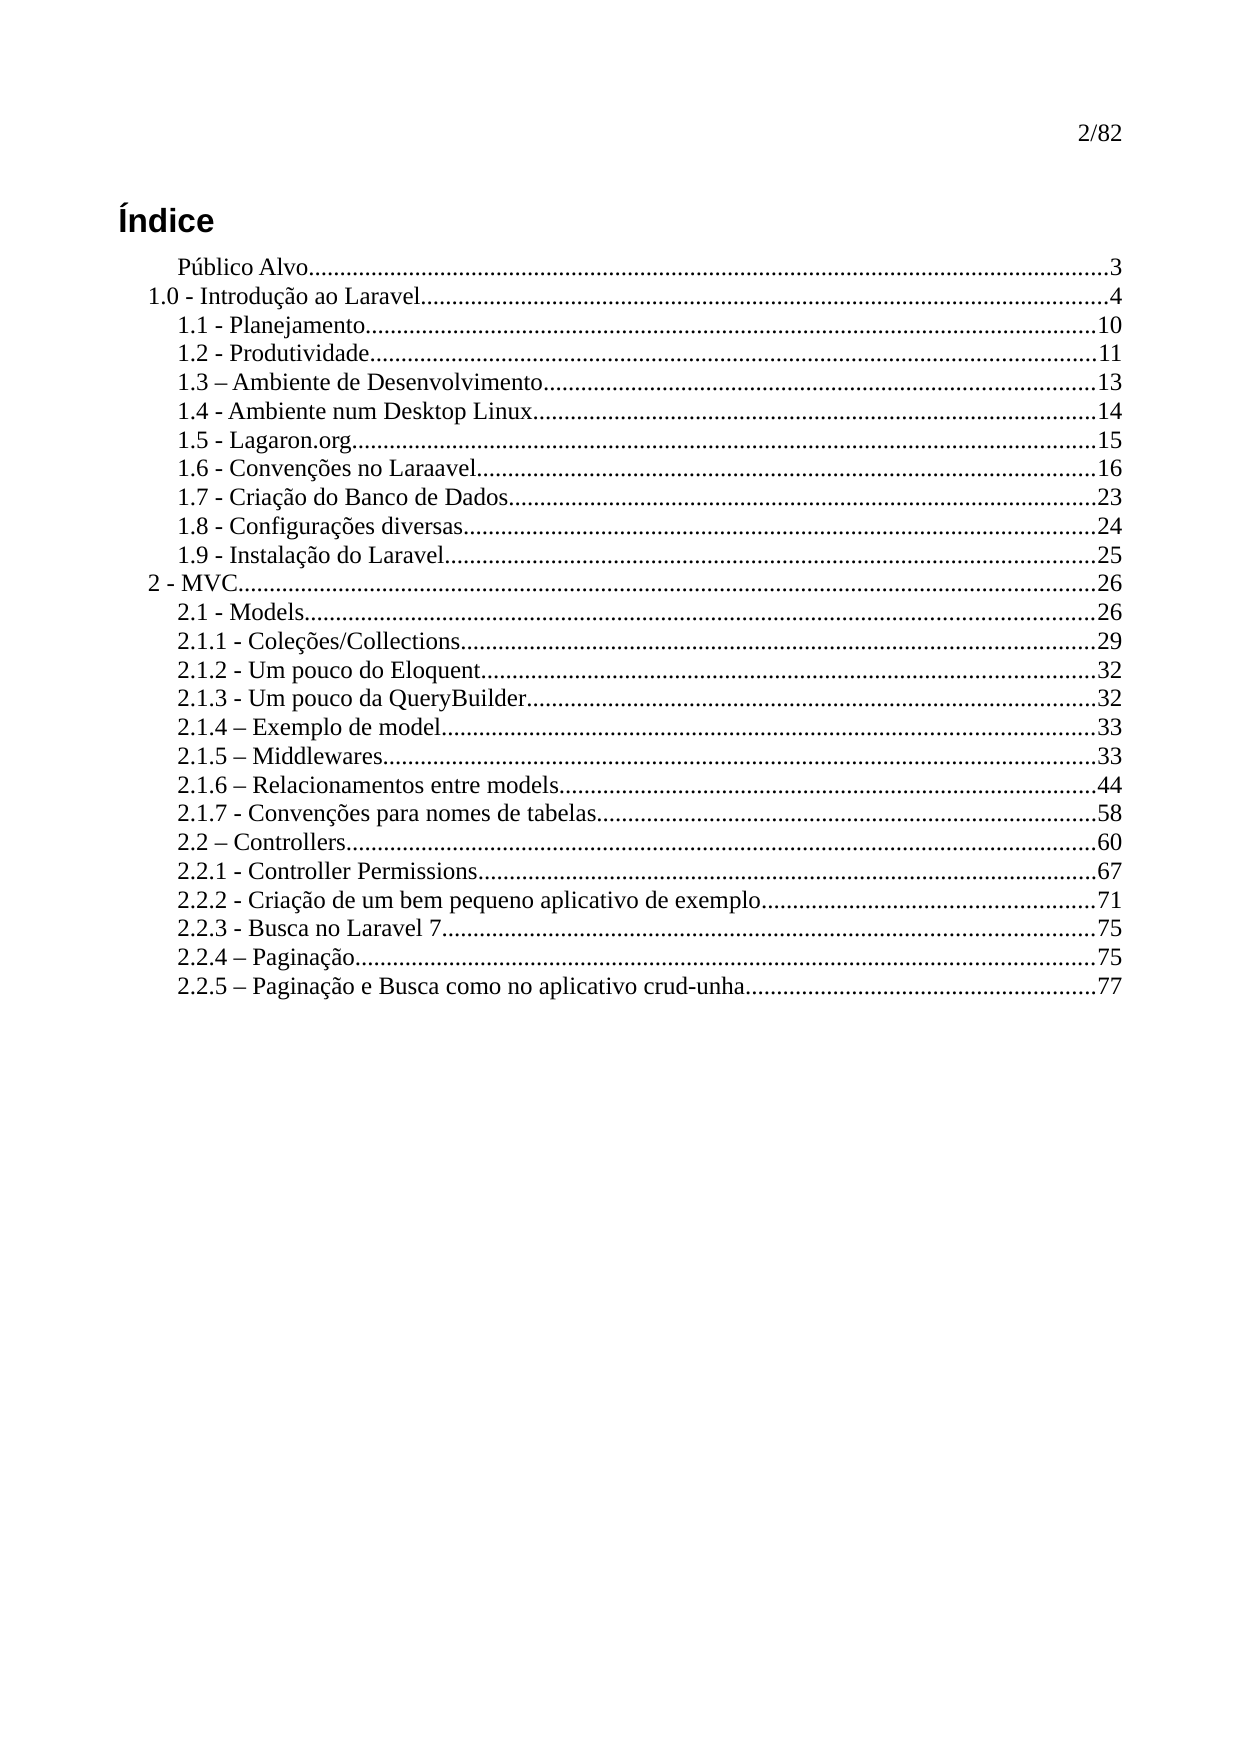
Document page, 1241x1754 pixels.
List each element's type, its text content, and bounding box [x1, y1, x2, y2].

text 1.9 - Instalação do Laravel 25 [177, 540, 1122, 568]
text 1.6 - Convenções no Laraavel 16 [177, 453, 1122, 482]
text 2.1.7 - Convenções para nomes de tabelas 58 [177, 798, 1122, 827]
text 1.3 – Ambiente de Desenvolvimento 13 [177, 367, 1122, 396]
text 2.2.4 – Paginação 75 [177, 942, 1122, 971]
text 1.7 - Criação do Banco de Dados 23 [177, 482, 1122, 511]
text 2.2 – Controllers 60 [177, 827, 1122, 856]
text 2.1.5 – Middlewares 33 [177, 741, 1122, 770]
text 2.1.1 - Coleções/Collections 29 [177, 626, 1122, 655]
text 1.5 - Lagaron.org 15 [177, 425, 1122, 453]
text 2.1 - Models 26 [177, 597, 1122, 626]
subtitle Índice [118, 201, 1122, 240]
text 2.2.2 - Criação de um bem pequeno aplicativo de exemplo 71 [177, 885, 1122, 913]
text Público Alvo 3 [177, 252, 1122, 281]
text 1.1 - Planejamento 10 [177, 310, 1122, 338]
text 1.2 - Produtividade 11 [177, 338, 1122, 367]
text 2.1.3 - Um pouco da QueryBuilder 32 [177, 683, 1122, 712]
text 2.1.6 – Relacionamentos entre models 44 [177, 770, 1122, 798]
text 2.1.4 – Exemplo de model 33 [177, 712, 1122, 741]
text 1.4 - Ambiente num Desktop Linux 14 [177, 396, 1122, 425]
text 2.2.1 - Controller Permissions 67 [177, 856, 1122, 885]
text 2.1.2 - Um pouco do Eloquent 32 [177, 655, 1122, 683]
text 1.0 - Introdução ao Laravel 4 [148, 281, 1122, 310]
text 1.8 - Configurações diversas 24 [177, 511, 1122, 540]
text 2.2.5 – Paginação e Busca como no aplicativo crud-unha 77 [177, 971, 1122, 1000]
text 2 - MVC 26 [148, 568, 1122, 597]
text 2.2.3 - Busca no Laravel 7 75 [177, 913, 1122, 942]
